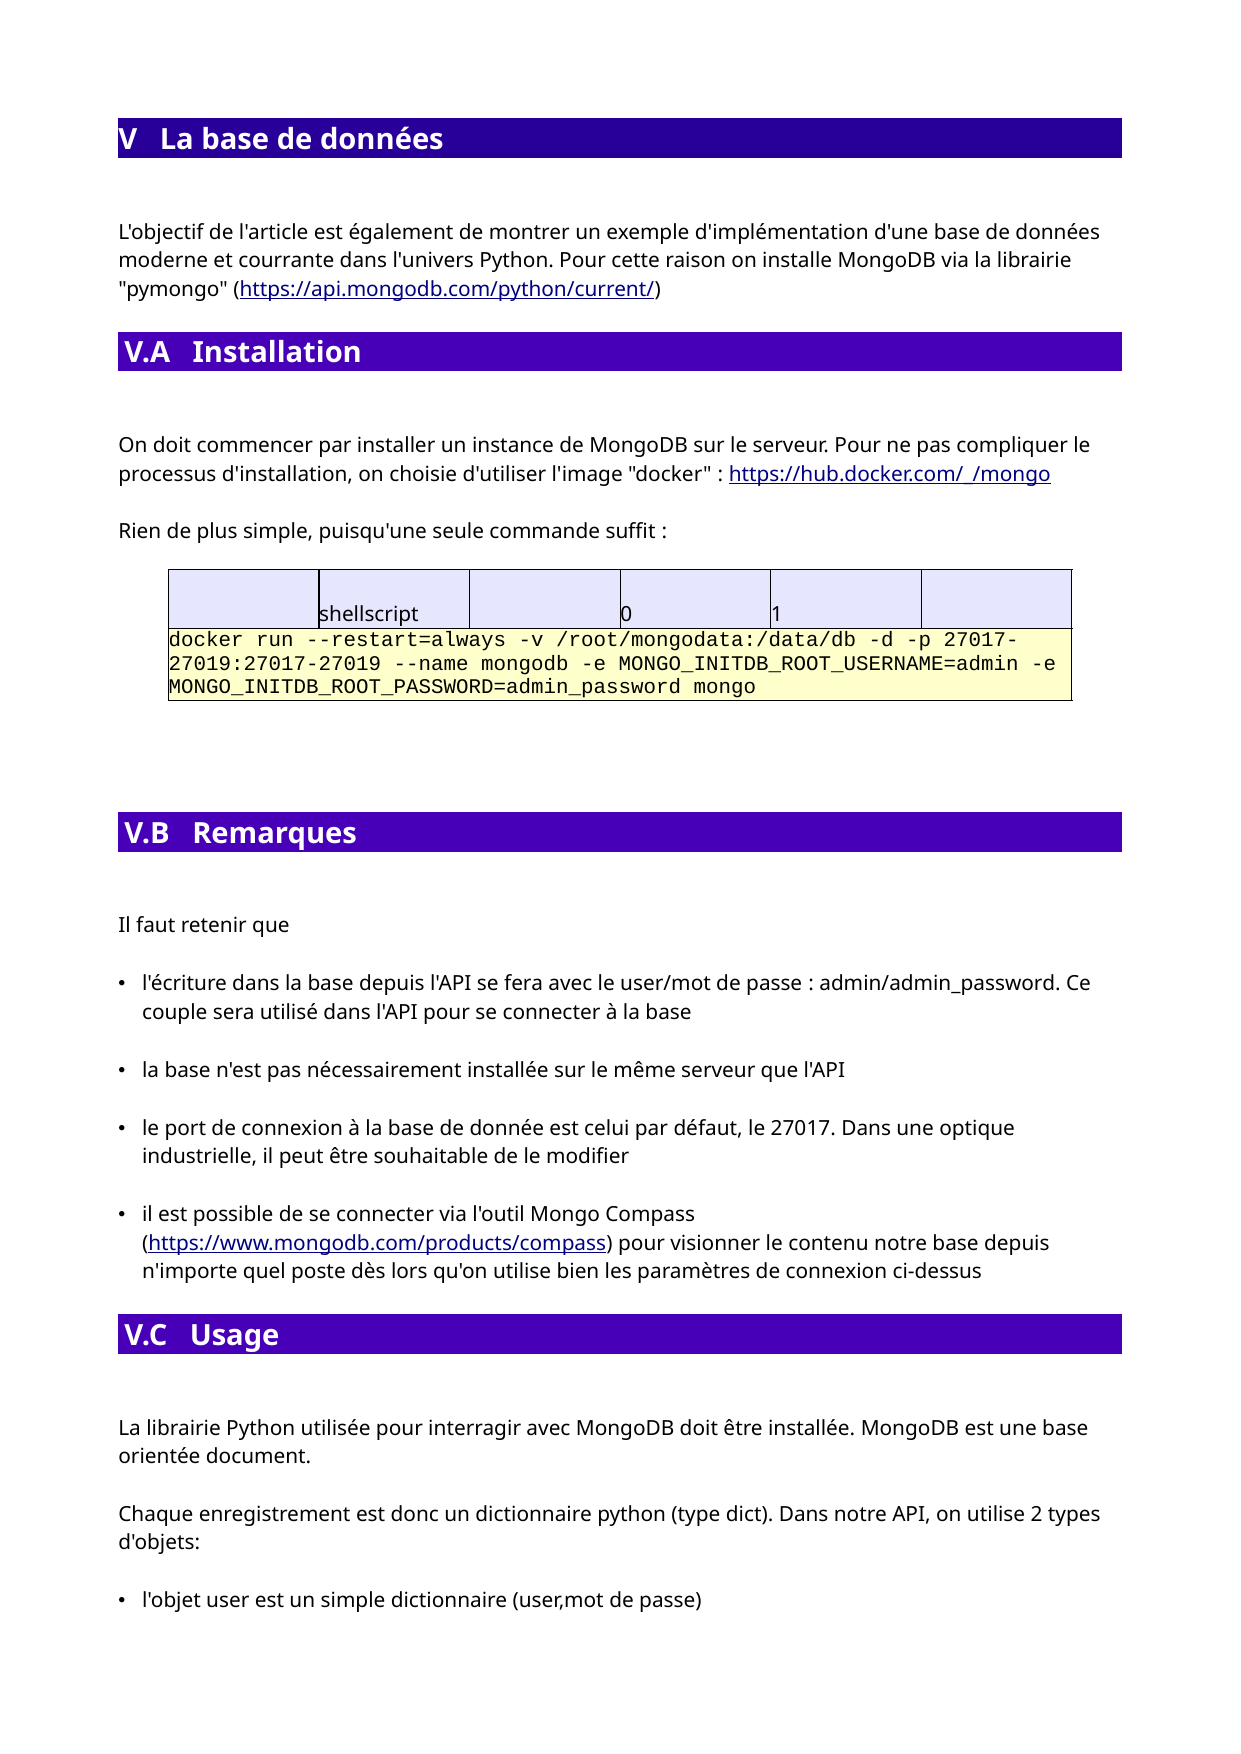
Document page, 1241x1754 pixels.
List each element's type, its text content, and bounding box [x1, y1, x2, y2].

subtitle Usage [118, 1314, 1122, 1354]
table_header 0 [621, 570, 770, 628]
table_header shellscript [320, 570, 469, 628]
text On doit commencer par installer un instance de MongoDB sur le serveur. Pour ne pas compliquer le processus d'installation, on choisie d'utiliser l'image "docker" : https://hub.docker.com/_/mongo [118, 430, 1122, 487]
subtitle La base de données [118, 118, 1122, 158]
table_header [922, 570, 1071, 628]
table_header 1 [771, 570, 921, 628]
subtitle Installation [118, 332, 1122, 371]
text Il faut retenir que [118, 911, 1122, 939]
text L'objectif de l'article est également de montrer un exemple d'implémentation d'une base de données moderne et courrante dans l'univers Python. Pour cette raison on installe MongoDB via la librairie "pymongo" (https://api.mongodb.com/python/current/) [118, 217, 1122, 302]
text Rien de plus simple, puisqu'une seule commande suffit : [118, 517, 1122, 545]
list la base n'est pas nécessairement installée sur le même serveur que l'API [118, 1055, 1122, 1083]
list l'écriture dans la base depuis l'API se fera avec le user/mot de passe : admin/admin_password. Ce couple sera utilisé dans l'API pour se connecter à la base [118, 968, 1122, 1025]
text Chaque enregistrement est donc un dictionnaire python (type dict). Dans notre API, on utilise 2 types d'objets: [118, 1499, 1122, 1556]
subtitle Remarques [118, 812, 1122, 852]
list le port de connexion à la base de donnée est celui par défaut, le 27017. Dans une optique industrielle, il peut être souhaitable de le modifier [118, 1113, 1122, 1170]
text La librairie Python utilisée pour interragir avec MongoDB doit être installée. MongoDB est une base orientée document. [118, 1413, 1122, 1469]
table_header [169, 570, 318, 628]
table_header [470, 570, 620, 628]
list l'objet user est un simple dictionnaire (user,mot de passe) [118, 1585, 1122, 1614]
list il est possible de se connecter via l'outil Mongo Compass (https://www.mongodb.com/products/compass) pour visionner le contenu notre base depuis n'importe quel poste dès lors qu'on utilise bien les paramètres de connexion ci-dessus [118, 1199, 1122, 1284]
